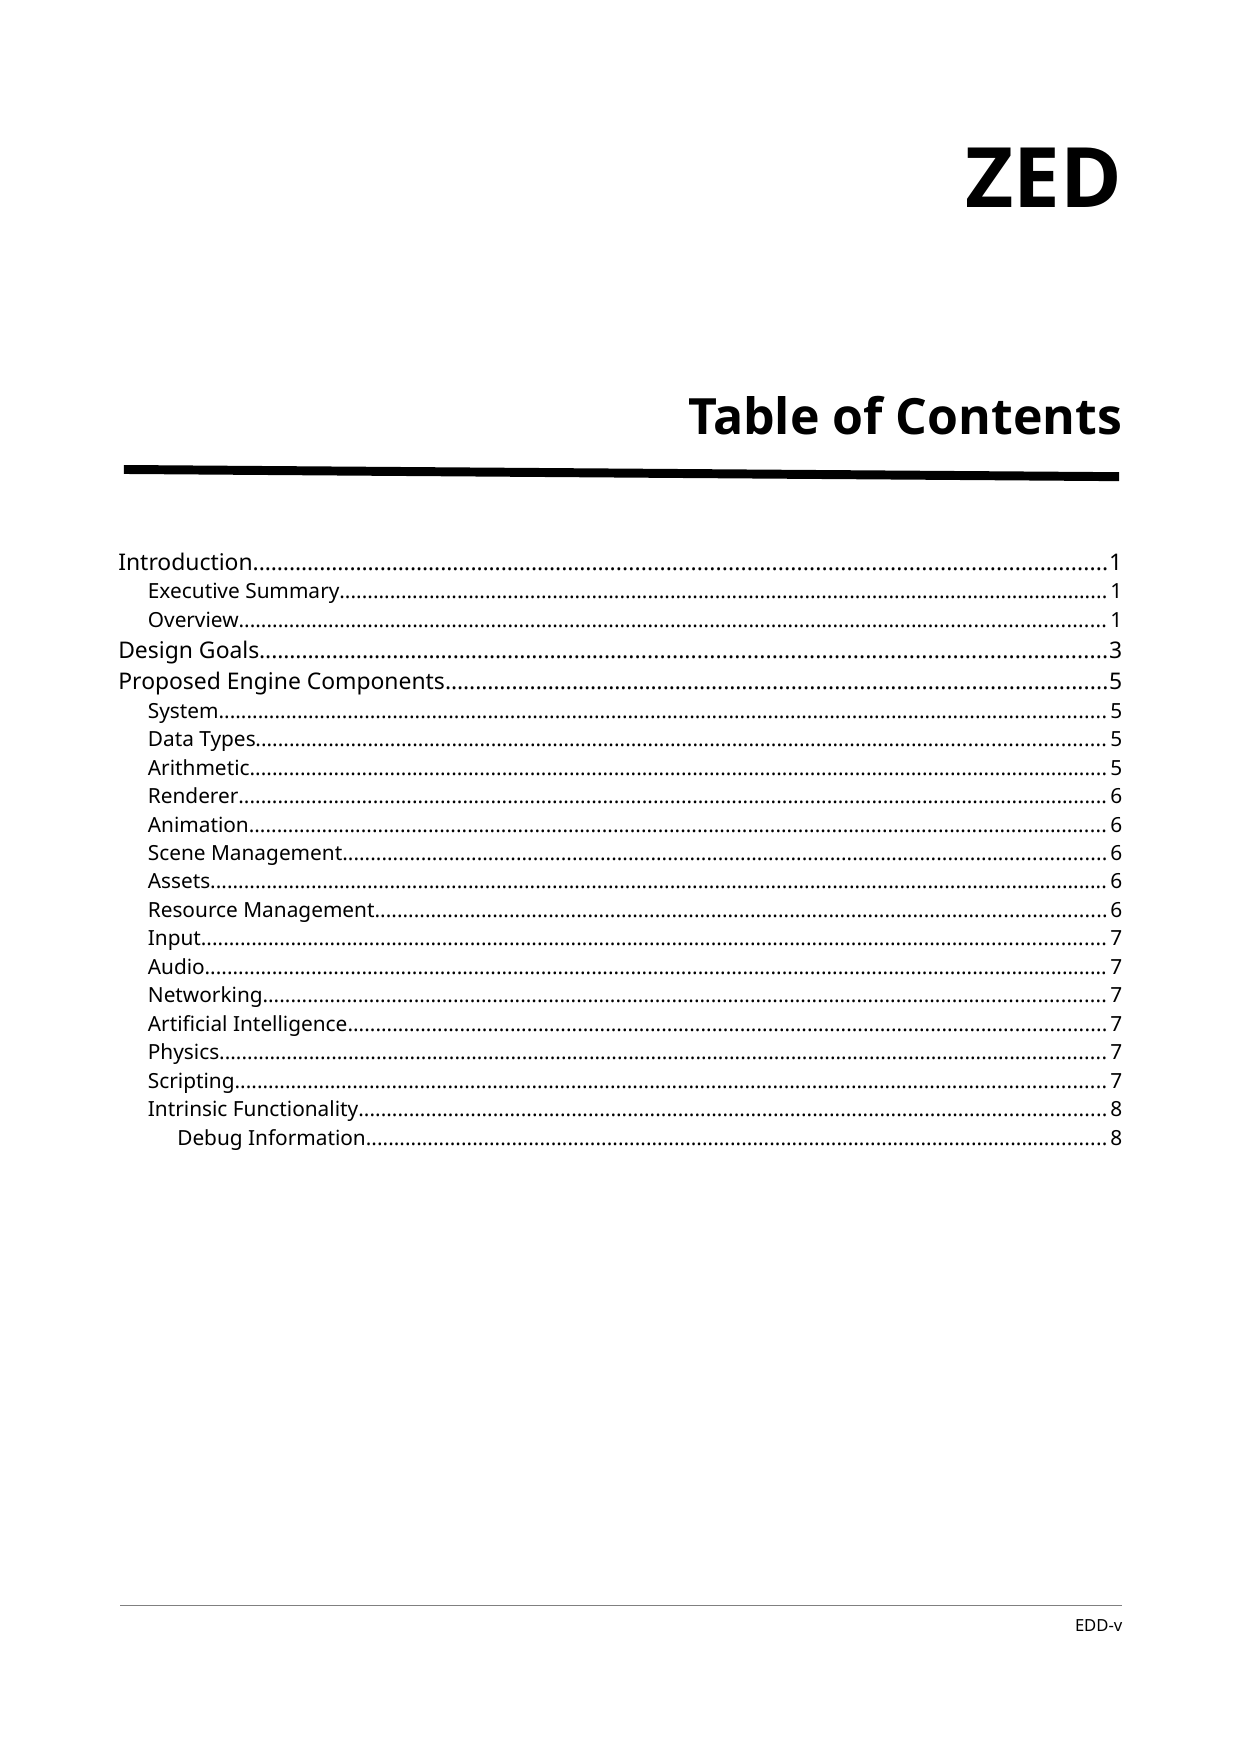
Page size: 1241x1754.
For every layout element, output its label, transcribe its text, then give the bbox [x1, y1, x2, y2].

text Debug Information 8 [177, 1123, 1122, 1151]
text Networking 7 [148, 980, 1122, 1009]
text Renderer 6 [148, 781, 1122, 810]
text Intrinsic Functionality 8 [148, 1094, 1122, 1123]
text Resource Management 6 [148, 895, 1122, 923]
text Overview 1 [148, 605, 1122, 633]
text Arithmetic 5 [148, 753, 1122, 781]
text Design Goals 3 [118, 633, 1122, 665]
text Artificial Intelligence 7 [148, 1009, 1122, 1037]
text Physics 7 [148, 1037, 1122, 1066]
text Executive Summary 1 [148, 577, 1122, 605]
text Scene Management 6 [148, 838, 1122, 867]
text Proposed Engine Components 5 [118, 665, 1122, 696]
title Table of Contents [118, 381, 1122, 449]
text Scripting 7 [148, 1066, 1122, 1094]
text Audio 7 [148, 952, 1122, 980]
text Animation 6 [148, 810, 1122, 838]
text Introduction 1 [118, 545, 1122, 577]
text Data Types 5 [148, 724, 1122, 753]
text Assets 6 [148, 867, 1122, 895]
text Input 7 [148, 923, 1122, 952]
text System 5 [148, 696, 1122, 724]
